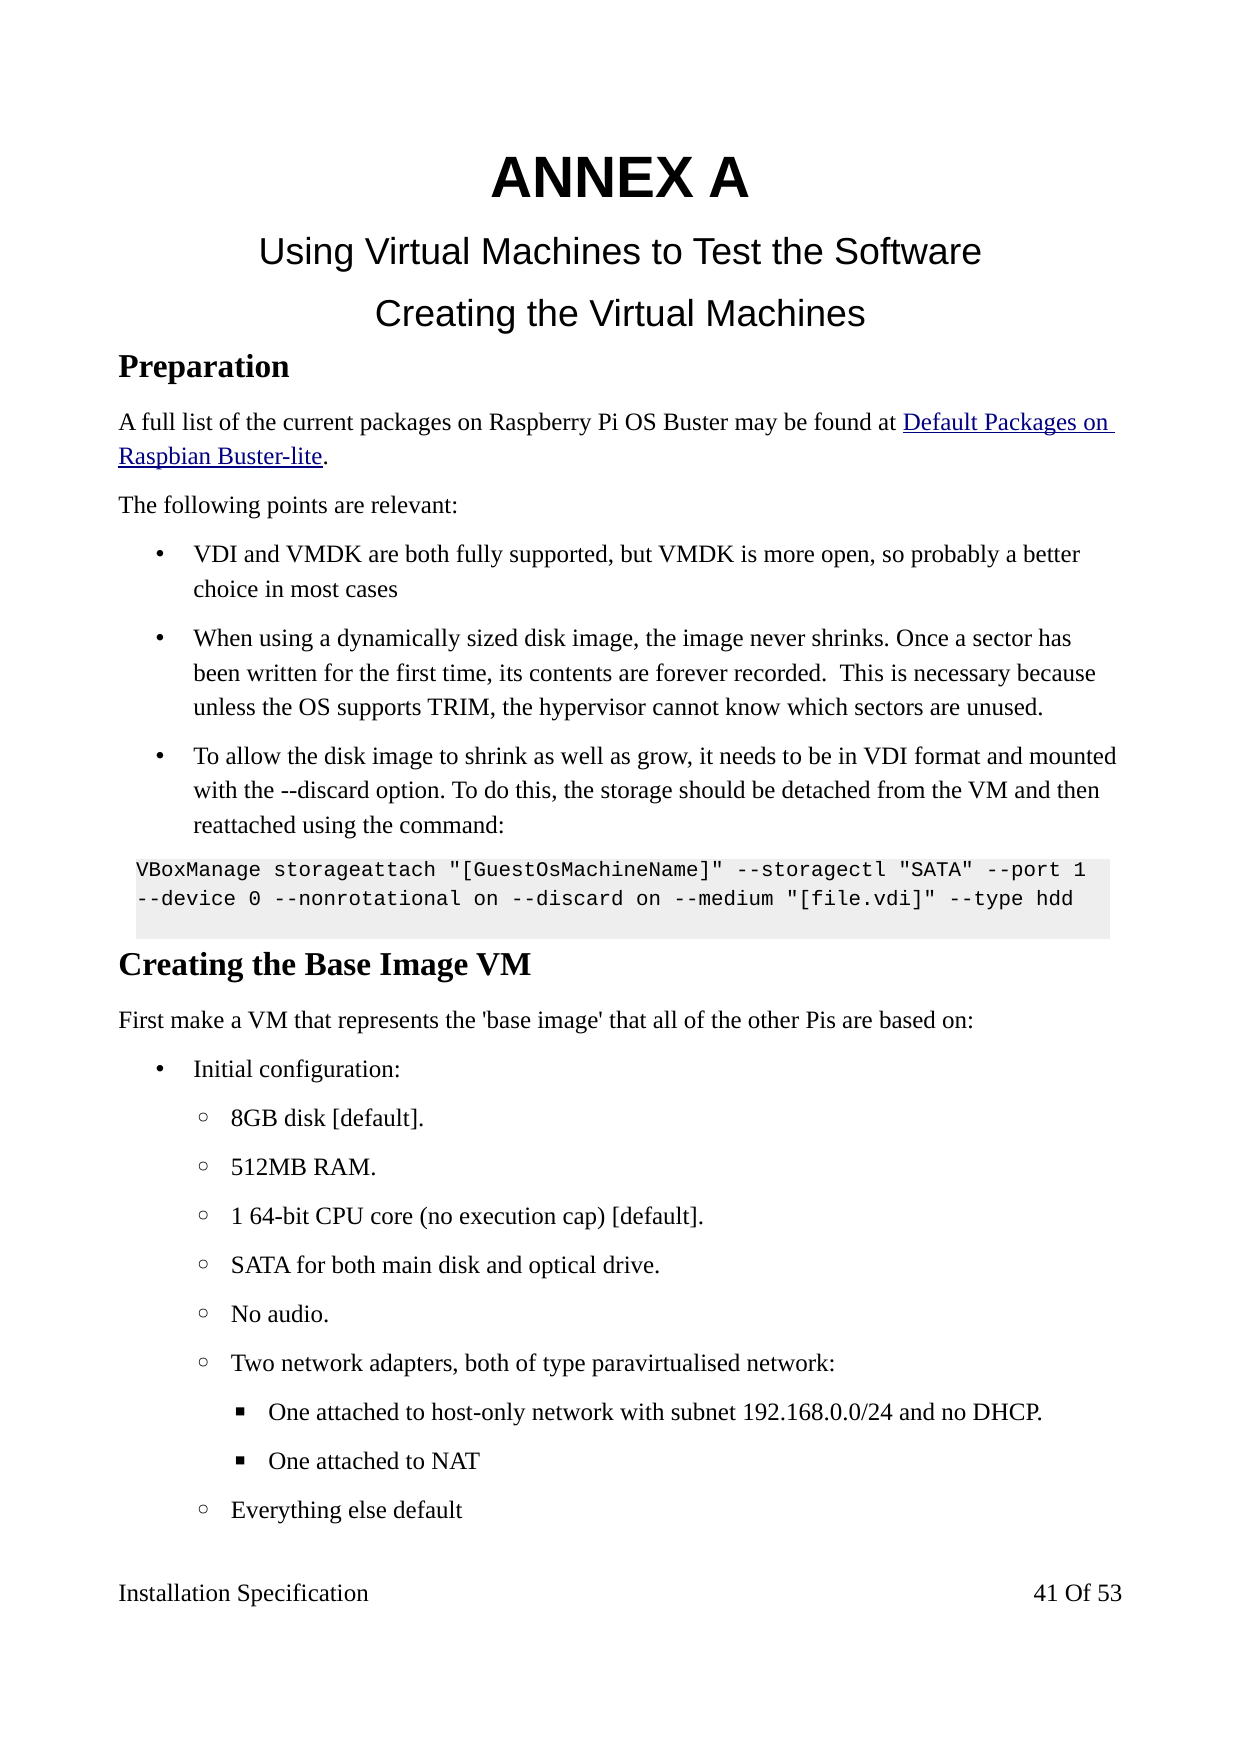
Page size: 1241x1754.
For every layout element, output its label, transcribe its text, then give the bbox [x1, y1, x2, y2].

list Initial configuration: [156, 1054, 1122, 1082]
list 512MB RAM. [193, 1152, 1122, 1181]
list Two network adapters, both of type paravirtualised network: [193, 1348, 1122, 1377]
list One attached to host-only network with subnet 192.168.0.0/24 and no DHCP. [231, 1397, 1122, 1426]
list One attached to NAT [231, 1446, 1122, 1475]
list When using a dynamically sized disk image, the image never shrinks. Once a sector has been written for the first time, its contents are forever recorded. This is necessary because unless the OS supports TRIM, the hypervisor cannot know which sectors are unused. [156, 623, 1122, 721]
subtitle Creating the Virtual Machines [118, 291, 1122, 334]
list No audio. [193, 1299, 1122, 1328]
list 1 64-bit CPU core (no execution cap) [default]. [193, 1201, 1122, 1230]
list Everything else default [193, 1495, 1122, 1524]
text Preparation [118, 346, 1122, 385]
text The following points are relevant: [118, 491, 1122, 519]
text First make a VM that represents the 'base image' that all of the other Pis are based on: [118, 1005, 1122, 1033]
list 8GB disk [default]. [193, 1103, 1122, 1132]
title ANNEX A [118, 143, 1122, 210]
list VDI and VMDK are both fully supported, but VMDK is more open, so probably a better choice in most cases [156, 539, 1122, 603]
subtitle Using Virtual Machines to Test the Software [118, 229, 1122, 272]
list SATA for both main disk and optical drive. [193, 1250, 1122, 1279]
text Creating the Base Image VM [118, 944, 1122, 982]
text VBoxManage storageattach "[GuestOsMachineName]" --storagectl "SATA" --port 1 --device 0 --nonrotational on --discard on --medium "[file.vdi]" --type hdd [136, 859, 1110, 911]
list To allow the disk image to shrink as well as grow, it needs to be in VDI format and mounted with the --discard option. To do this, the storage should be detached from the VM and then reattached using the command: [156, 741, 1122, 839]
text A full list of the current packages on Raspberry Pi OS Buster may be found at Default Packages on Raspbian Buster-lite. [118, 407, 1122, 470]
